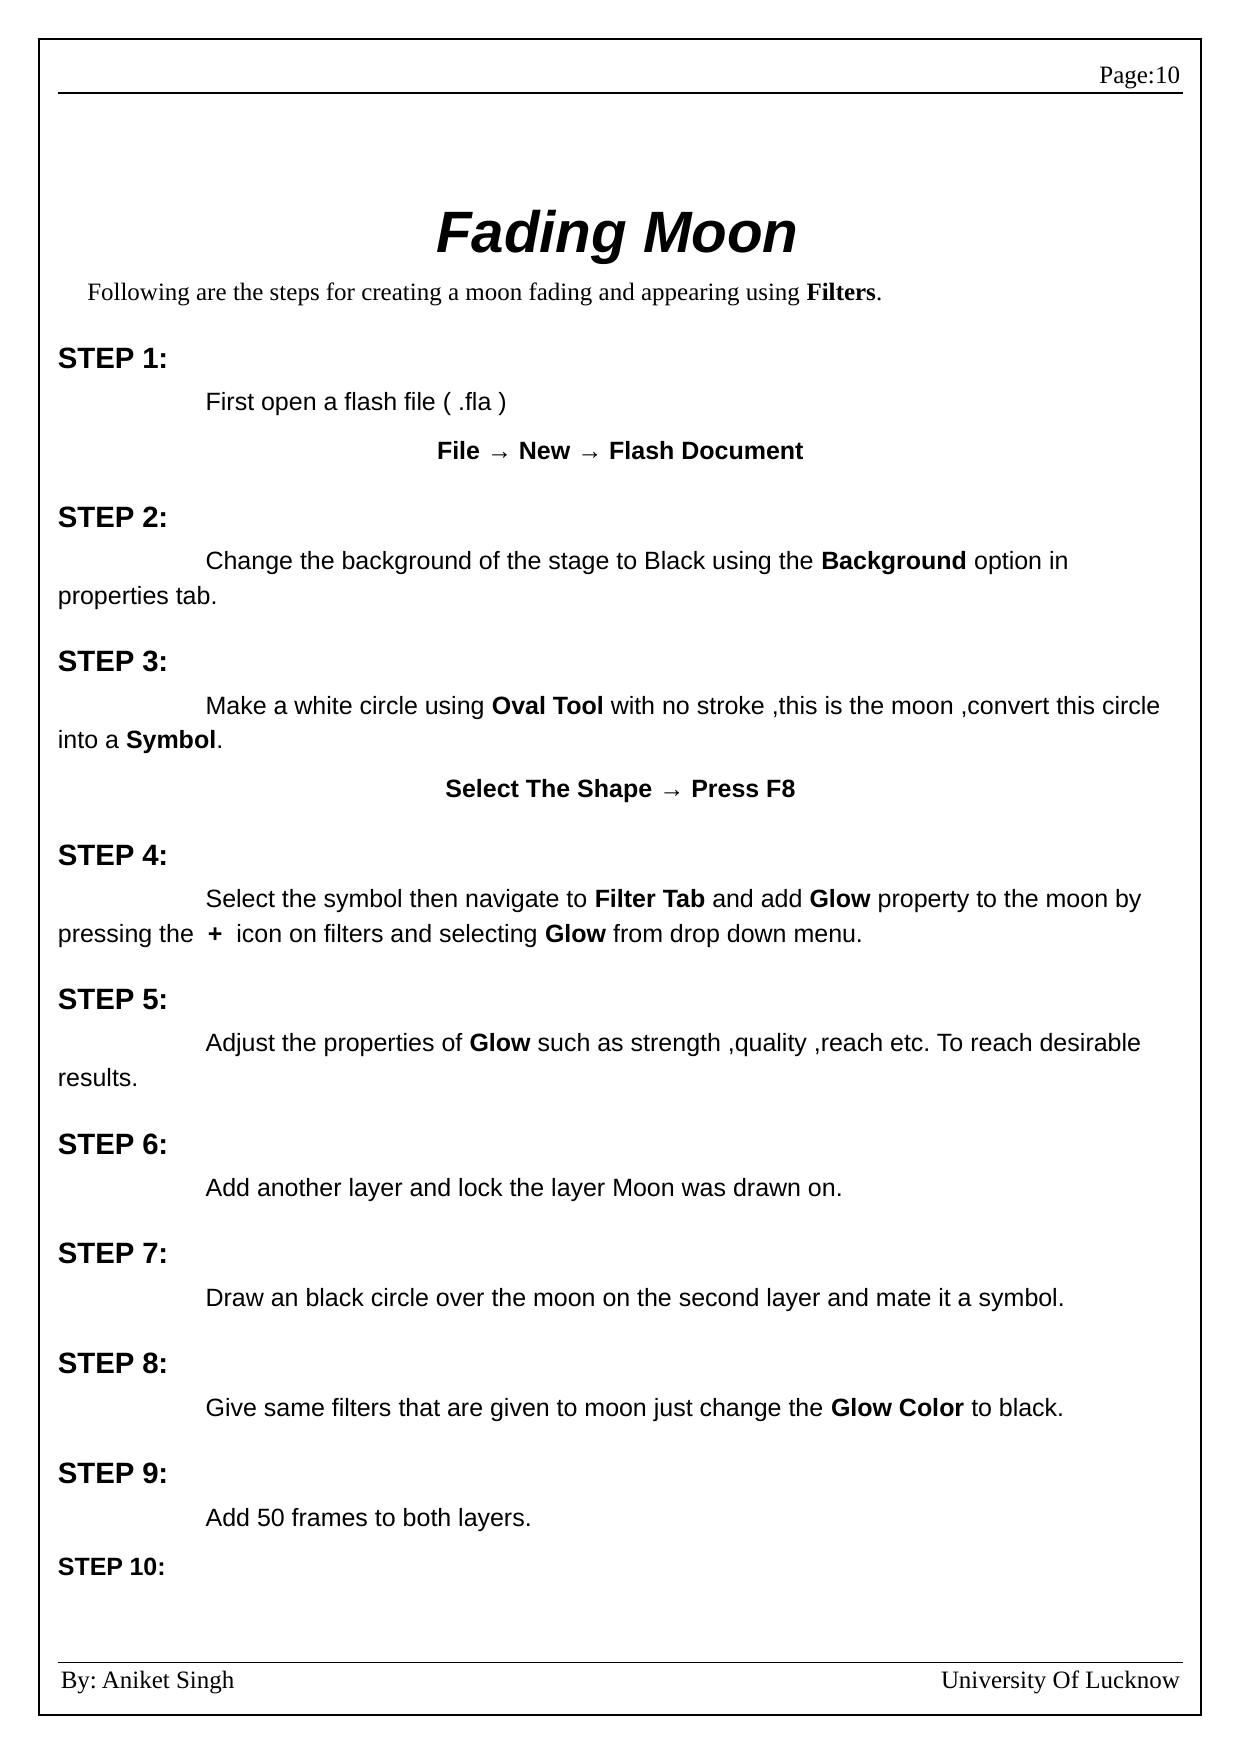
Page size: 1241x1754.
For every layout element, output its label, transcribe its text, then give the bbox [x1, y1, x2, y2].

text Give same filters that are given to moon just change the Glow Color to black. [58, 1393, 1183, 1421]
text File → New → Flash Document [58, 436, 1183, 465]
text Add 50 frames to both layers. [58, 1502, 1183, 1531]
text Draw an black circle over the moon on the second layer and mate it a symbol. [58, 1283, 1183, 1311]
text Add another layer and lock the layer Moon was drawn on. [58, 1173, 1183, 1202]
text Select The Shape → Press F8 [58, 774, 1183, 803]
subtitle STEP 2: [58, 500, 1183, 534]
subtitle STEP 3: [58, 644, 1183, 678]
text Change the background of the stage to Black using the Background option in properties tab. [58, 546, 1183, 609]
title Fading Moon [58, 198, 1183, 265]
subtitle STEP 5: [58, 982, 1183, 1016]
text First open a flash file ( .fla ) [58, 387, 1183, 416]
text Select the symbol then navigate to Filter Tab and add Glow property to the moon by pressing the + icon on filters and selecting Glow from drop down menu. [58, 884, 1183, 947]
subtitle STEP 9: [58, 1456, 1183, 1490]
subtitle STEP 6: [58, 1127, 1183, 1160]
text Adjust the properties of Glow such as strength ,quality ,reach etc. To reach desirable results. [58, 1028, 1183, 1092]
subtitle STEP 1: [58, 341, 1183, 375]
text Make a white circle using Oval Tool with no stroke ,this is the moon ,convert this circle into a Symbol. [58, 691, 1183, 754]
text STEP 10: [58, 1552, 1183, 1580]
text Following are the steps for creating a moon fading and appearing using Filters. [58, 277, 1183, 306]
subtitle STEP 7: [58, 1236, 1183, 1270]
subtitle STEP 8: [58, 1346, 1183, 1380]
subtitle STEP 4: [58, 838, 1183, 872]
